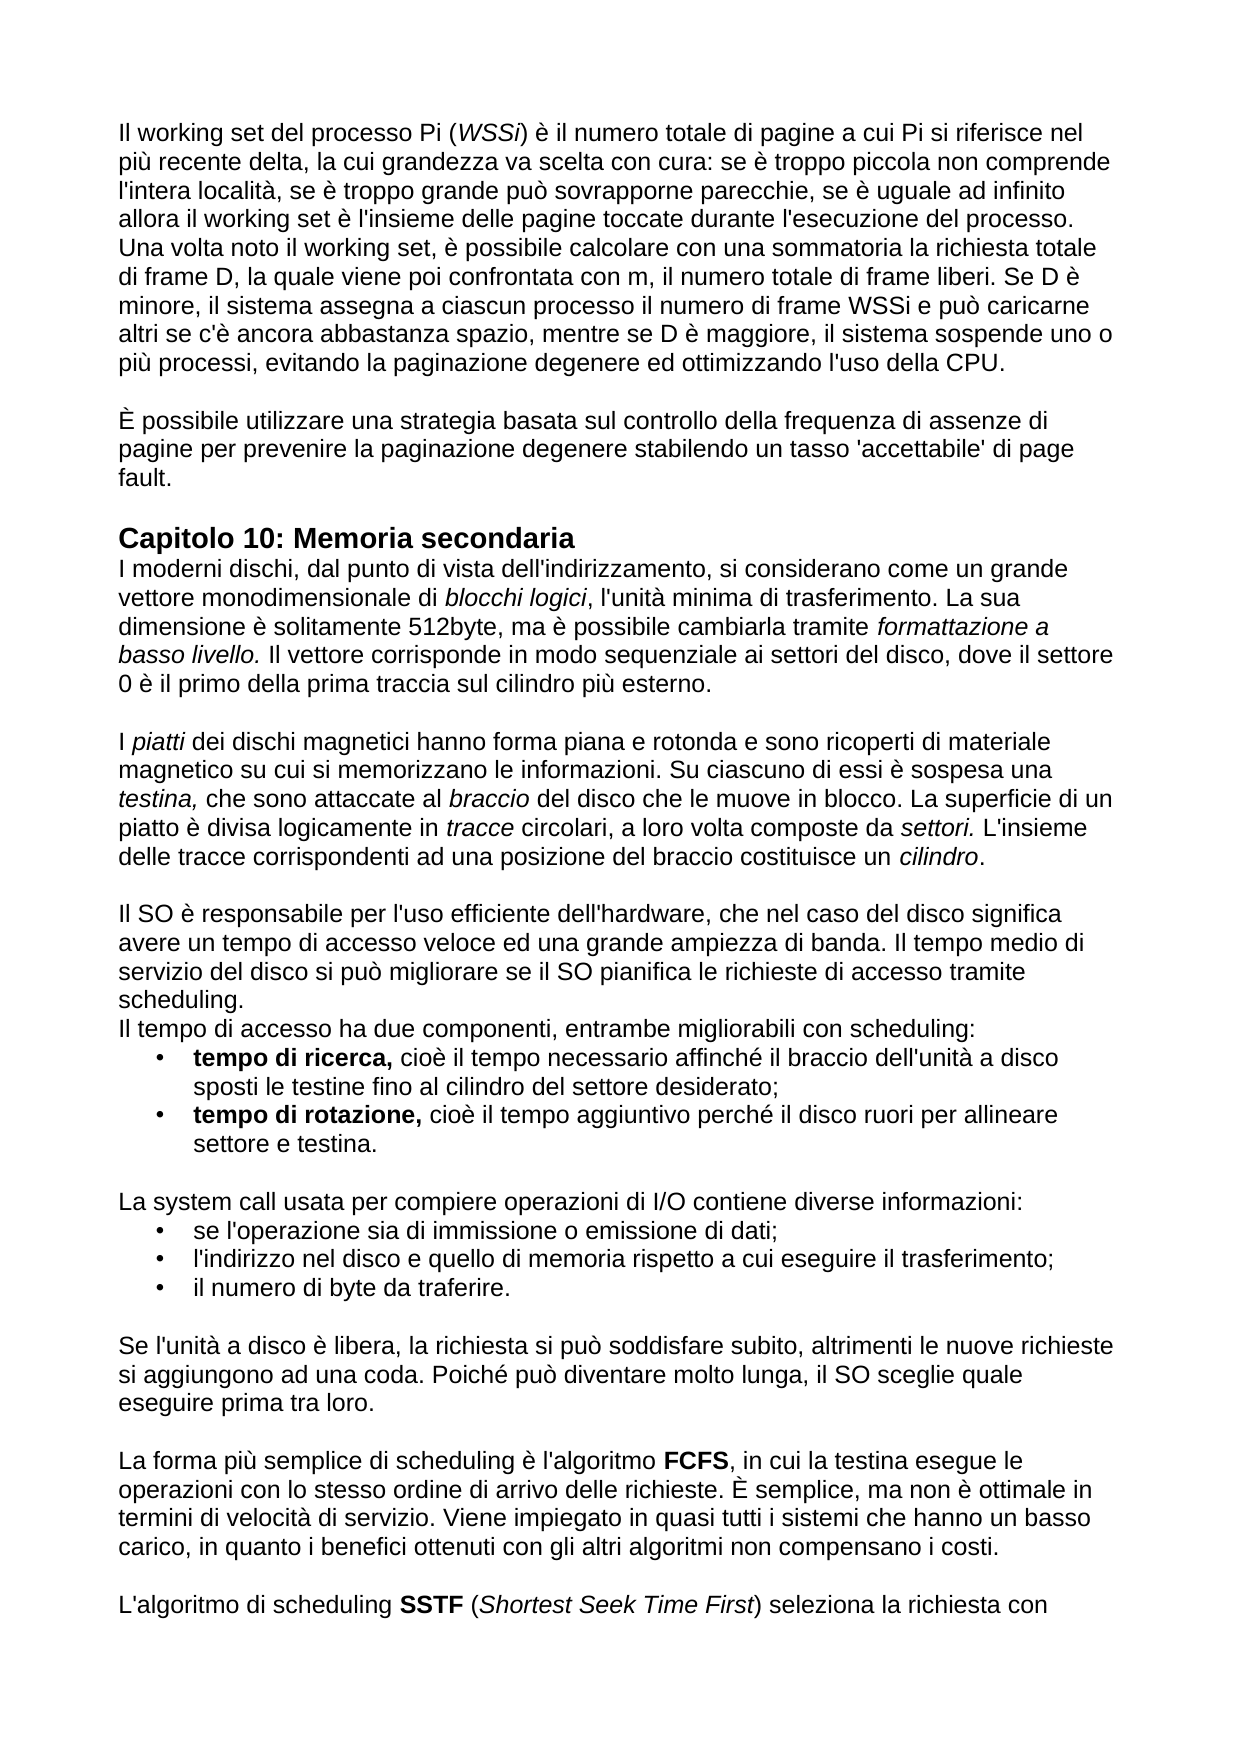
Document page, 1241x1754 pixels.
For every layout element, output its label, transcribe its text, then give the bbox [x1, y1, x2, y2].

text Se l'unità a disco è libera, la richiesta si può soddisfare subito, altrimenti le nuove richieste si aggiungono ad una coda. Poiché può diventare molto lunga, il SO sceglie quale eseguire prima tra loro. [118, 1331, 1122, 1417]
list l'indirizzo nel disco e quello di memoria rispetto a cui eseguire il trasferimento; [156, 1244, 1122, 1273]
list il numero di byte da traferire. [156, 1273, 1122, 1302]
text Capitolo 10: Memoria secondaria [118, 521, 1122, 554]
text La forma più semplice di scheduling è l'algoritmo FCFS, in cui la testina esegue le operazioni con lo stesso ordine di arrivo delle richieste. È semplice, ma non è ottimale in termini di velocità di servizio. Viene impiegato in quasi tutti i sistemi che hanno un basso carico, in quanto i benefici ottenuti con gli altri algoritmi non compensano i costi. [118, 1446, 1122, 1561]
text È possibile utilizzare una strategia basata sul controllo della frequenza di assenze di pagine per prevenire la paginazione degenere stabilendo un tasso 'accettabile' di page fault. [118, 406, 1122, 492]
text I moderni dischi, dal punto di vista dell'indirizzamento, si considerano come un grande vettore monodimensionale di blocchi logici, l'unità minima di trasferimento. La sua dimensione è solitamente 512byte, ma è possibile cambiarla tramite formattazione a basso livello. Il vettore corrisponde in modo sequenziale ai settori del disco, dove il settore 0 è il primo della prima traccia sul cilindro più esterno. [118, 554, 1122, 698]
text L'algoritmo di scheduling SSTF (Shortest Seek Time First) seleziona la richiesta con [118, 1590, 1122, 1618]
text Il tempo di accesso ha due componenti, entrambe migliorabili con scheduling: [118, 1014, 1122, 1043]
text La system call usata per compiere operazioni di I/O contiene diverse informazioni: [118, 1187, 1122, 1216]
list tempo di rotazione, cioè il tempo aggiuntivo perché il disco ruori per allineare settore e testina. [156, 1101, 1122, 1158]
list se l'operazione sia di immissione o emissione di dati; [156, 1216, 1122, 1244]
list tempo di ricerca, cioè il tempo necessario affinché il braccio dell'unità a disco sposti le testine fino al cilindro del settore desiderato; [156, 1043, 1122, 1101]
text I piatti dei dischi magnetici hanno forma piana e rotonda e sono ricoperti di materiale magnetico su cui si memorizzano le informazioni. Su ciascuno di essi è sospesa una testina, che sono attaccate al braccio del disco che le muove in blocco. La superficie di un piatto è divisa logicamente in tracce circolari, a loro volta composte da settori. L'insieme delle tracce corrispondenti ad una posizione del braccio costituisce un cilindro. [118, 727, 1122, 870]
text Una volta noto il working set, è possibile calcolare con una sommatoria la richiesta totale di frame D, la quale viene poi confrontata con m, il numero totale di frame liberi. Se D è minore, il sistema assegna a ciascun processo il numero di frame WSSi e può caricarne altri se c'è ancora abbastanza spazio, mentre se D è maggiore, il sistema sospende uno o più processi, evitando la paginazione degenere ed ottimizzando l'uso della CPU. [118, 233, 1122, 377]
text Il working set del processo Pi (WSSi) è il numero totale di pagine a cui Pi si riferisce nel più recente delta, la cui grandezza va scelta con cura: se è troppo piccola non comprende l'intera località, se è troppo grande può sovrapporne parecchie, se è uguale ad infinito allora il working set è l'insieme delle pagine toccate durante l'esecuzione del processo. [118, 118, 1122, 233]
text Il SO è responsabile per l'uso efficiente dell'hardware, che nel caso del disco significa avere un tempo di accesso veloce ed una grande ampiezza di banda. Il tempo medio di servizio del disco si può migliorare se il SO pianifica le richieste di accesso tramite scheduling. [118, 899, 1122, 1014]
